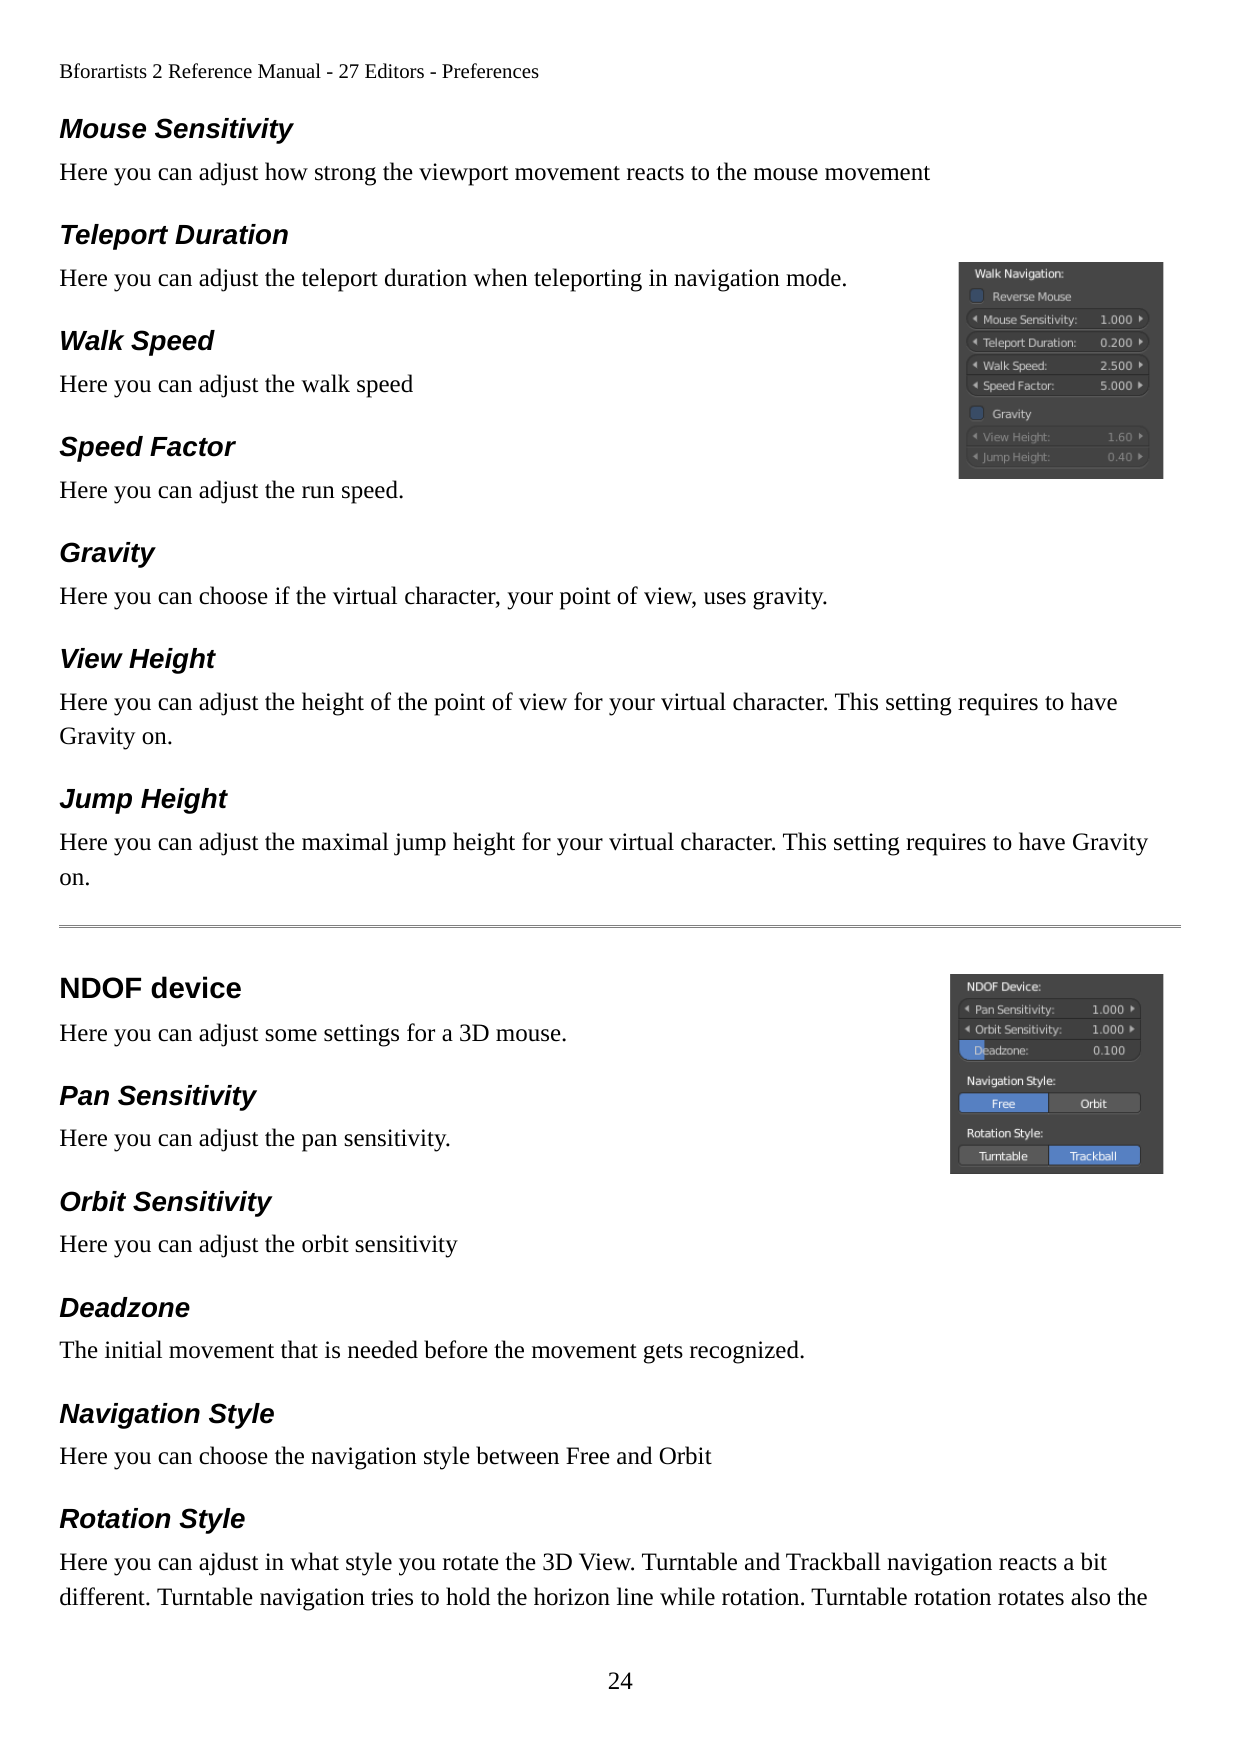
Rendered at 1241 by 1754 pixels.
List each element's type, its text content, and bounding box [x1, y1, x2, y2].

subtitle Rotation Style [59, 1503, 1181, 1535]
text Here you can adjust the run speed. [59, 475, 1181, 503]
text Here you can adjust the maximal jump height for your virtual character. This setting requires to have Gravity on. [59, 827, 1181, 890]
picture [950, 974, 1164, 1174]
subtitle Jump Height [59, 783, 1181, 814]
text Here you can choose if the virtual character, your point of view, uses gravity. [59, 581, 1181, 609]
subtitle Pan Sensitivity [59, 1079, 950, 1111]
subtitle [1164, 430, 1181, 462]
subtitle View Height [59, 642, 1181, 674]
text Here you can adjust the teleport duration when teleporting in navigation mode. [59, 263, 958, 292]
text Here you can adjust the height of the point of view for your virtual character. This setting requires to have Gravity on. [59, 687, 1181, 750]
subtitle [1164, 324, 1181, 356]
subtitle Speed Factor [59, 430, 958, 462]
text Here you can choose the navigation style between Free and Orbit [59, 1441, 1181, 1470]
text Here you can adjust how strong the viewport movement reacts to the mouse movement [59, 157, 1181, 186]
text The initial movement that is needed before the movement gets recognized. [59, 1335, 1181, 1364]
subtitle Gravity [59, 536, 1181, 568]
subtitle Orbit Sensitivity [59, 1185, 1181, 1217]
subtitle NDOF device [59, 971, 1181, 1005]
subtitle Teleport Duration [59, 218, 1181, 250]
text Here you can adjust the walk speed [59, 369, 958, 398]
picture [958, 262, 1164, 479]
subtitle Mouse Sensitivity [59, 113, 1181, 144]
subtitle Walk Speed [59, 324, 958, 356]
subtitle Deadzone [59, 1291, 1181, 1323]
text Here you can adjust some settings for a 3D mouse. [59, 1018, 950, 1046]
subtitle [1164, 1079, 1181, 1111]
text Here you can ajdust in what style you rotate the 3D View. Turntable and Trackball navigation reacts a bit different. Turntable navigation tries to hold the horizon line while rotation. Turntable rotation rotates also the [59, 1547, 1181, 1611]
text Here you can adjust the orbit sensitivity [59, 1229, 1181, 1258]
text Here you can adjust the pan sensitivity. [59, 1123, 950, 1152]
subtitle Navigation Style [59, 1397, 1181, 1429]
